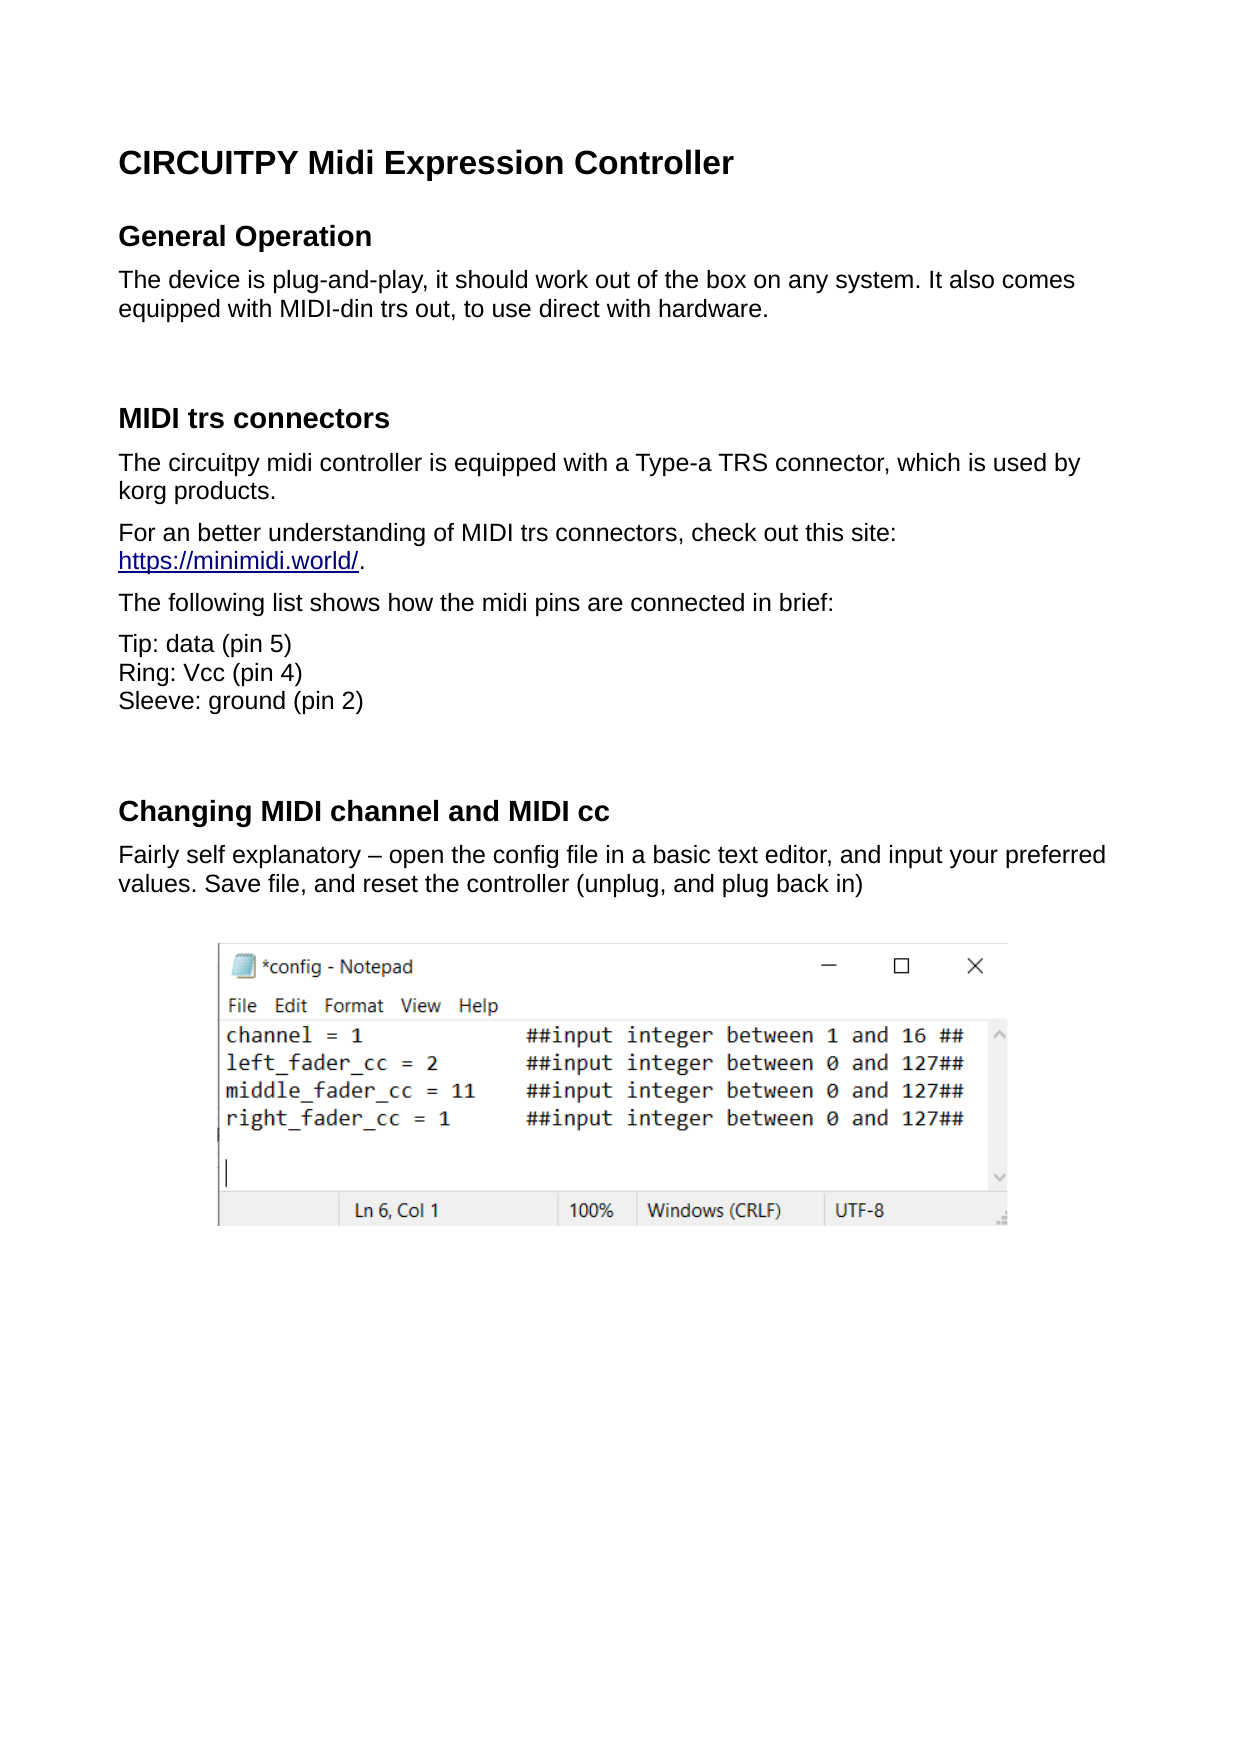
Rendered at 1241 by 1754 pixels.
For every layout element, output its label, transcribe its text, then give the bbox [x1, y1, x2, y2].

subtitle General Operation [118, 219, 1122, 253]
text The following list shows how the midi pins are connected in brief: [118, 588, 1122, 616]
subtitle Changing MIDI channel and MIDI cc [118, 794, 1122, 827]
subtitle CIRCUITPY Midi Expression Controller [118, 143, 1122, 182]
subtitle MIDI trs connectors [118, 402, 1122, 435]
text Fairly self explanatory – open the config file in a basic text editor, and input your preferred values. Save file, and reset the controller (unplug, and plug back in) [118, 840, 1122, 897]
text Tip: data (pin 5) Ring: Vcc (pin 4) Sleeve: ground (pin 2) [118, 629, 1122, 715]
picture [217, 943, 1008, 1226]
text The device is plug-and-play, it should work out of the box on any system. It also comes equipped with MIDI-din trs out, to use direct with hardware. [118, 265, 1122, 323]
text The circuitpy midi controller is equipped with a Type-a TRS connector, which is used by korg products. [118, 448, 1122, 505]
text For an better understanding of MIDI trs connectors, check out this site: https://minimidi.world/. [118, 518, 1122, 575]
